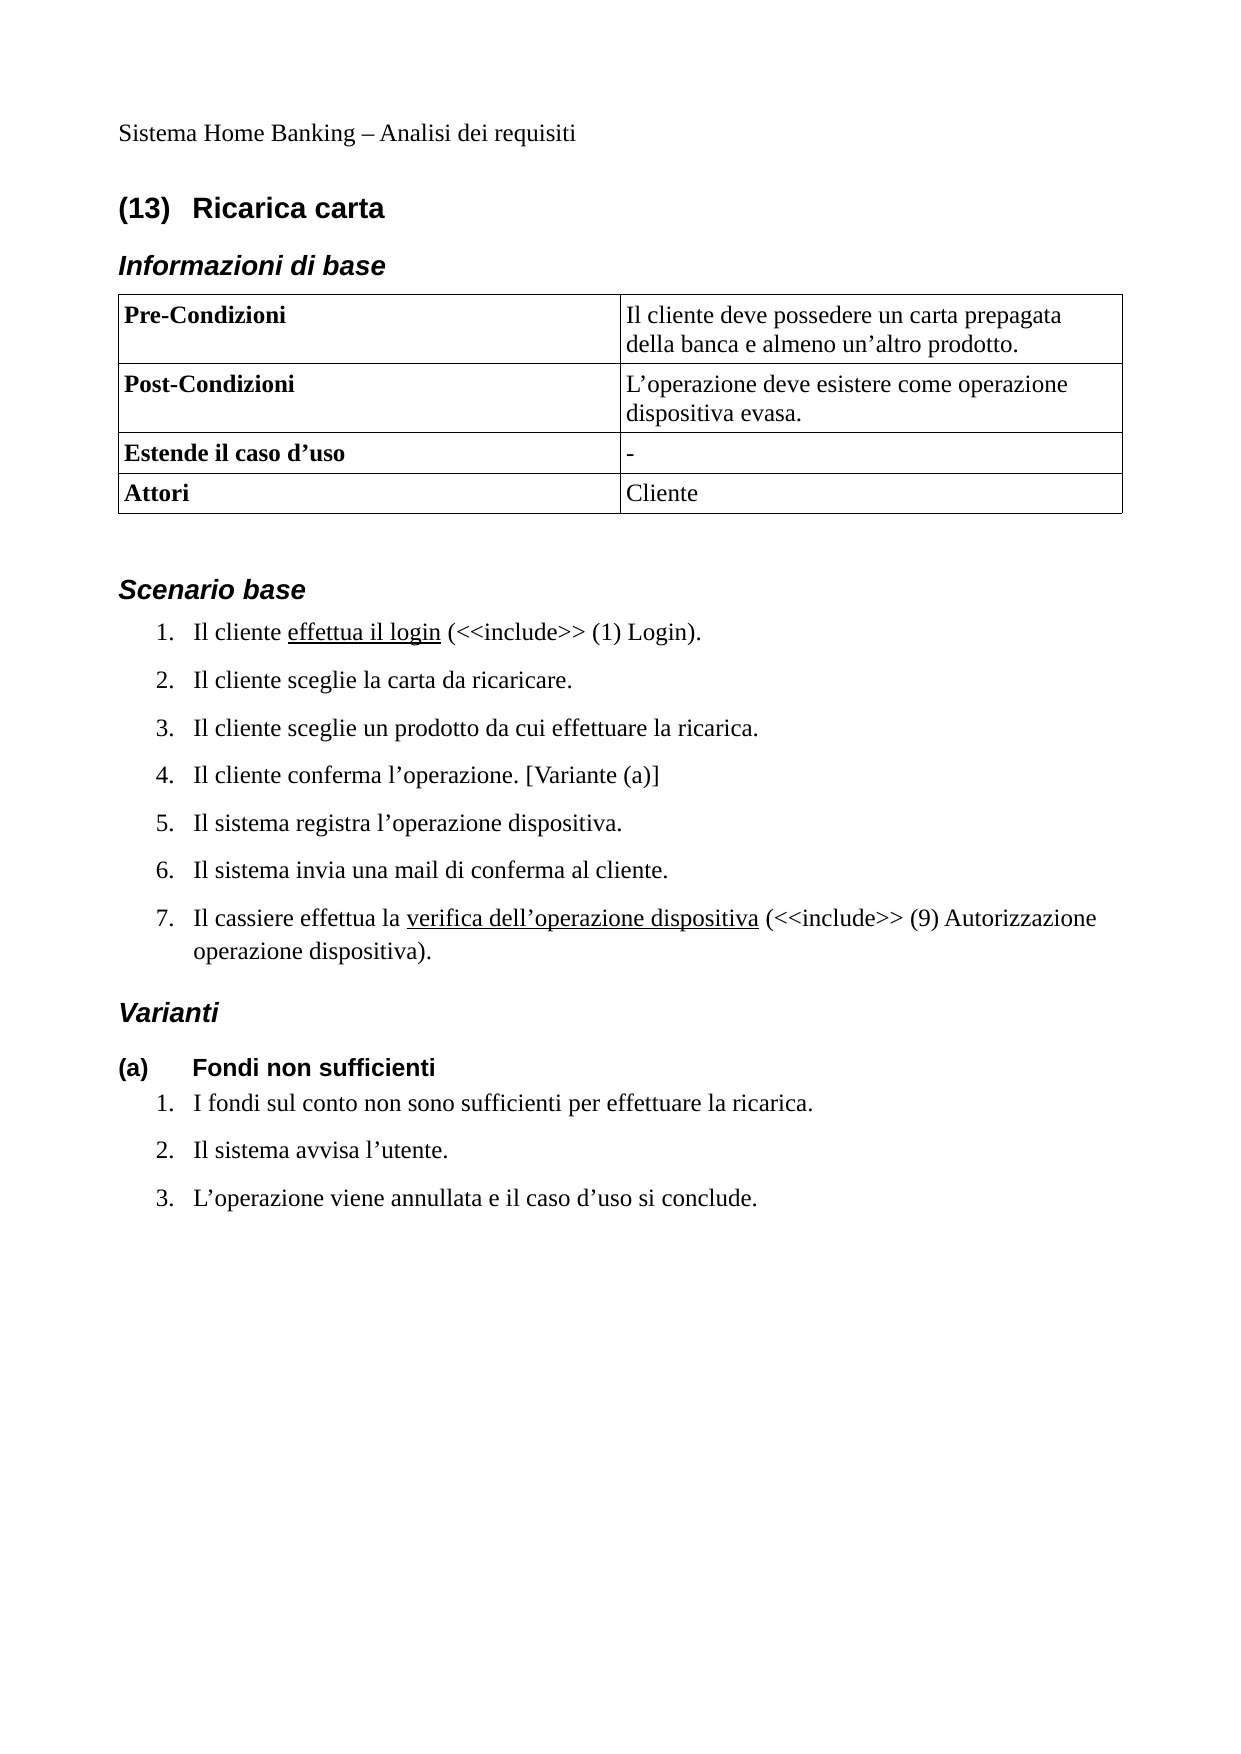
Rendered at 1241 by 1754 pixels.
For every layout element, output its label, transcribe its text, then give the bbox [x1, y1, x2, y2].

list Il cliente conferma l’operazione. [Variante (a)] [156, 760, 1122, 789]
list Il cliente sceglie un prodotto da cui effettuare la ricarica. [156, 713, 1122, 741]
list L’operazione viene annullata e il caso d’uso si conclude. [156, 1183, 1122, 1212]
subtitle Fondi non sufficienti [118, 1053, 1122, 1082]
table_cell Estende il caso d’uso [119, 433, 620, 472]
list Il sistema invia una mail di conferma al cliente. [156, 855, 1122, 884]
table_header Pre-Condizioni [119, 295, 620, 363]
table_cell - [621, 433, 1122, 472]
subtitle Varianti [118, 996, 1122, 1028]
subtitle Informazioni di base [118, 250, 1122, 282]
table_cell Cliente [621, 474, 1122, 513]
list Il sistema registra l’operazione dispositiva. [156, 808, 1122, 837]
subtitle Ricarica carta [118, 191, 1122, 225]
table_header Il cliente deve possedere un carta prepagata della banca e almeno un’altro prodotto. [621, 295, 1122, 363]
list Il cassiere effettua la verifica dell’operazione dispositiva (<<include>> (9) Autorizzazione operazione dispositiva). [156, 903, 1122, 965]
table_cell Attori [119, 474, 620, 513]
table_cell Post-Condizioni [119, 364, 620, 432]
list Il cliente sceglie la carta da ricaricare. [156, 665, 1122, 694]
list Il sistema avvisa l’utente. [156, 1135, 1122, 1164]
list Il cliente effettua il login (<<include>> (1) Login). [156, 617, 1122, 646]
table_cell L’operazione deve esistere come operazione dispositiva evasa. [621, 364, 1122, 432]
list I fondi sul conto non sono sufficienti per effettuare la ricarica. [156, 1088, 1122, 1117]
subtitle Scenario base [118, 573, 1122, 605]
